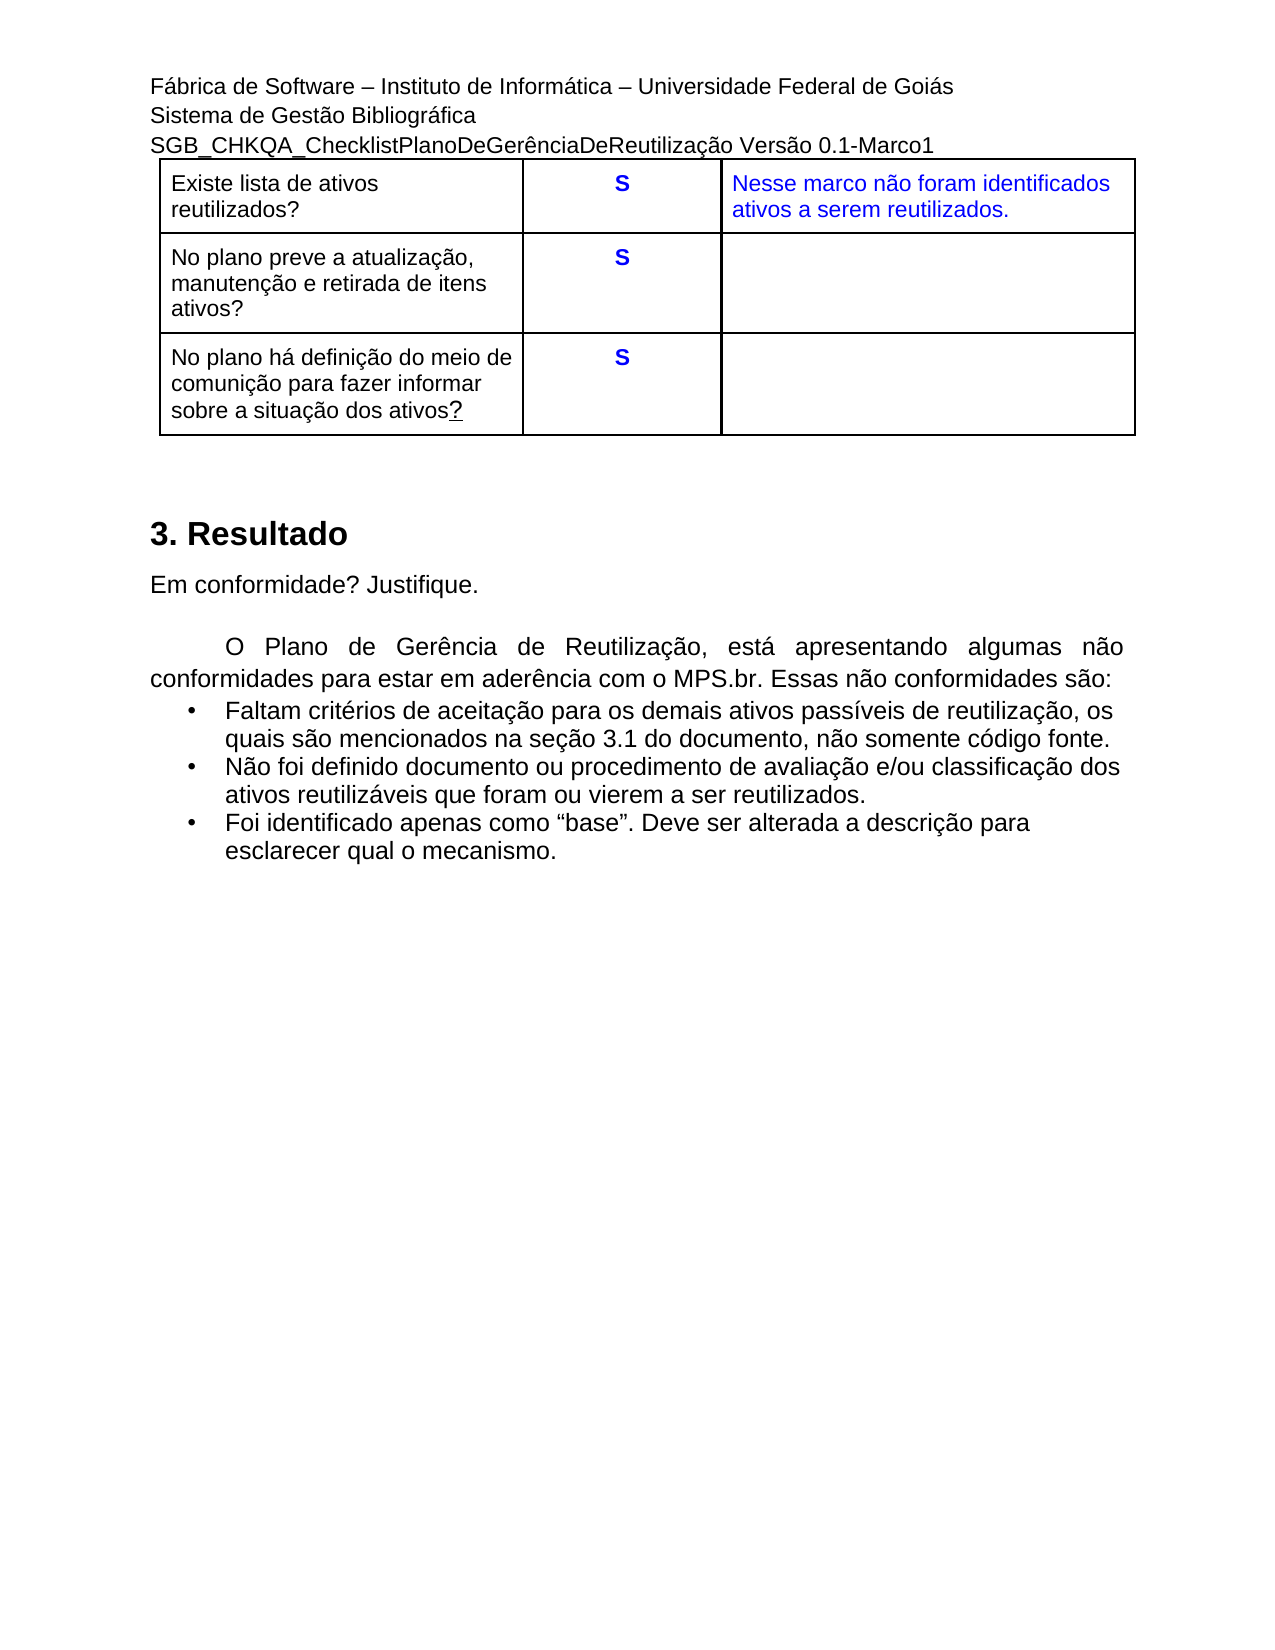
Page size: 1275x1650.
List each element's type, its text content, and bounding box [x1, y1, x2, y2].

table_cell No plano há definição do meio de comunição para fazer informar sobre a situação dos ativos? [161, 334, 522, 434]
text O Plano de Gerência de Reutilização, está apresentando algumas não conformidades para estar em aderência com o MPS.br. Essas não conformidades são: [150, 632, 1125, 692]
table_cell Existe lista de ativos reutilizados? [161, 160, 522, 232]
text Em conformidade? Justifique. [150, 571, 1125, 599]
list Foi identificado apenas como “base”. Deve ser alterada a descrição para esclarecer qual o mecanismo. [187, 808, 1125, 864]
list Faltam critérios de aceitação para os demais ativos passíveis de reutilização, os quais são mencionados na seção 3.1 do documento, não somente código fonte. [187, 697, 1125, 752]
table_cell S [524, 334, 720, 434]
table_cell [723, 334, 1134, 434]
table_cell Nesse marco não foram identificados ativos a serem reutilizados. [723, 160, 1134, 232]
table_cell S [524, 160, 720, 232]
list Não foi definido documento ou procedimento de avaliação e/ou classificação dos ativos reutilizáveis que foram ou vierem a ser reutilizados. [187, 752, 1125, 808]
table_cell [723, 234, 1134, 332]
subtitle 3. Resultado [150, 516, 1125, 553]
table_cell S [524, 234, 720, 332]
table_cell No plano preve a atualização, manutenção e retirada de itens ativos? [161, 234, 522, 332]
